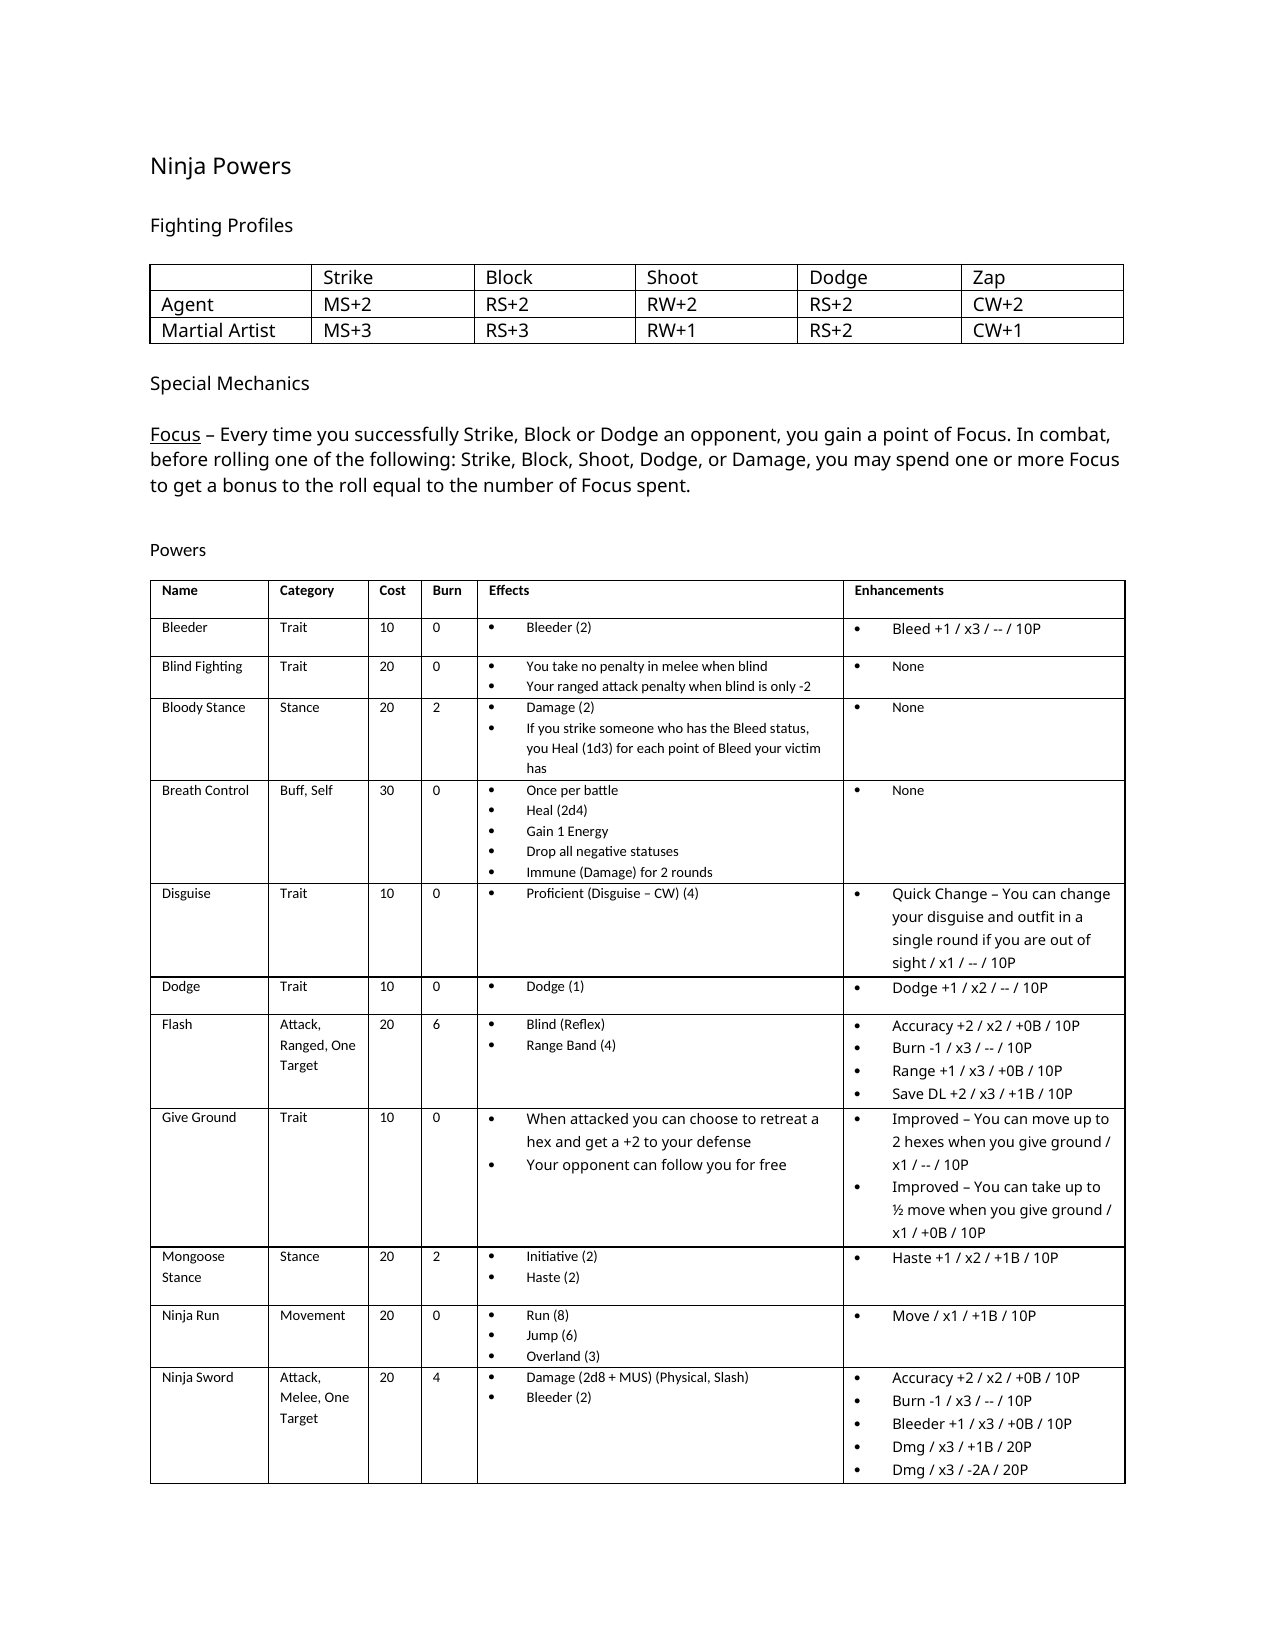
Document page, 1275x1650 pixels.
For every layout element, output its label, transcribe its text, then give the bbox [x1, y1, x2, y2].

table_cell 2 [422, 699, 477, 780]
table_header Burn [422, 581, 477, 618]
table_cell MS+2 [312, 291, 474, 317]
table_cell Ninja Run [151, 1306, 268, 1367]
table_cell Martial Artist [151, 318, 311, 343]
table_cell Trait [269, 978, 368, 1014]
table_cell RW+2 [636, 291, 797, 317]
table_cell Improved – You can move up to 2 hexes when you give ground / x1 / -- / 10P Improved – You can take up to ½ move when you give ground / x1 / +0B / 10P [844, 1109, 1124, 1246]
table_cell Dodge (1) [478, 978, 843, 1014]
table_cell 0 [422, 657, 477, 697]
table_cell MS+3 [312, 318, 474, 343]
table_cell Blind (Reflex) Range Band (4) [478, 1015, 843, 1108]
table_cell 10 [369, 1109, 421, 1246]
table_cell 30 [369, 781, 421, 883]
table_header Category [269, 581, 368, 618]
table_cell Once per battle Heal (2d4) Gain 1 Energy Drop all negative statuses Immune (Damage) for 2 rounds [478, 781, 843, 883]
text Powers [150, 538, 1125, 561]
table_header Name [151, 581, 268, 618]
table_cell When attacked you can choose to retreat a hex and get a +2 to your defense Your opponent can follow you for free [478, 1109, 843, 1246]
table_cell Dodge +1 / x2 / -- / 10P [844, 978, 1124, 1014]
table_cell 10 [369, 978, 421, 1014]
table_cell RS+2 [798, 291, 961, 317]
table_cell CW+2 [962, 291, 1123, 317]
table_cell Breath Control [151, 781, 268, 883]
table_cell Accuracy +2 / x2 / +0B / 10P Burn -1 / x3 / -- / 10P Bleeder +1 / x3 / +0B / 10P Dmg / x3 / +1B / 20P Dmg / x3 / -2A / 20P Fast +1 / x3 / +0B / 10P Pierce +1 / x3 / +0B / 10P [844, 1368, 1124, 1483]
table_cell Initiative (2) Haste (2) [478, 1248, 843, 1305]
table_cell Damage (2) If you strike someone who has the Bleed status, you Heal (1d3) for each point of Bleed your victim has [478, 699, 843, 780]
table_cell Quick Change – You can change your disguise and outfit in a single round if you are out of sight / x1 / -- / 10P [844, 884, 1124, 976]
table_cell Disguise [151, 884, 268, 976]
table_cell RW+1 [636, 318, 797, 343]
table_cell 0 [422, 1306, 477, 1367]
table_cell 20 [369, 699, 421, 780]
table_header [151, 265, 311, 290]
table_cell Attack, Melee, One Target [269, 1368, 368, 1483]
table_cell Move / x1 / +1B / 10P [844, 1306, 1124, 1367]
table_cell Bleeder [151, 619, 268, 656]
table_header Dodge [798, 265, 961, 290]
table_cell Movement [269, 1306, 368, 1367]
table_cell None [844, 699, 1124, 780]
table_cell 0 [422, 619, 477, 656]
table_cell Buff, Self [269, 781, 368, 883]
table_cell Run (8) Jump (6) Overland (3) [478, 1306, 843, 1367]
table_cell Stance [269, 1248, 368, 1305]
table_cell 0 [422, 781, 477, 883]
text Ninja Powers [150, 150, 1125, 181]
table_cell 20 [369, 1248, 421, 1305]
table_cell 20 [369, 1368, 421, 1483]
table_header Strike [312, 265, 474, 290]
table_cell Trait [269, 657, 368, 697]
table_cell 0 [422, 1109, 477, 1246]
table_cell Flash [151, 1015, 268, 1108]
table_cell Damage (2d8 + MUS) (Physical, Slash) Bleeder (2) [478, 1368, 843, 1483]
table_header Effects [478, 581, 843, 618]
table_cell None [844, 781, 1124, 883]
table_cell Agent [151, 291, 311, 317]
table_cell Dodge [151, 978, 268, 1014]
table_cell Give Ground [151, 1109, 268, 1246]
table_cell 6 [422, 1015, 477, 1108]
table_cell 10 [369, 884, 421, 976]
table_cell 4 [422, 1368, 477, 1483]
table_cell Blind Fighting [151, 657, 268, 697]
table_header Shoot [636, 265, 797, 290]
table_cell Ninja Sword [151, 1368, 268, 1483]
table_cell 0 [422, 884, 477, 976]
table_cell Trait [269, 884, 368, 976]
table_cell 20 [369, 1306, 421, 1367]
table_cell Bleeder (2) [478, 619, 843, 656]
table_cell Mongoose Stance [151, 1248, 268, 1305]
table_cell Proficient (Disguise – CW) (4) [478, 884, 843, 976]
table_cell 10 [369, 619, 421, 656]
table_cell Attack, Ranged, One Target [269, 1015, 368, 1108]
table_cell Bleed +1 / x3 / -- / 10P [844, 619, 1124, 656]
table_cell RS+3 [475, 318, 635, 343]
table_cell You take no penalty in melee when blind Your ranged attack penalty when blind is only -2 [478, 657, 843, 697]
text Fighting Profiles [150, 212, 1125, 238]
table_cell 2 [422, 1248, 477, 1305]
table_cell 0 [422, 978, 477, 1014]
table_cell Trait [269, 619, 368, 656]
text Focus – Every time you successfully Strike, Block or Dodge an opponent, you gain a point of Focus. In combat, before rolling one of the following: Strike, Block, Shoot, Dodge, or Damage, you may spend one or more Focus to get a bonus to the roll equal to the number of Focus spent. [150, 421, 1125, 497]
table_cell RS+2 [798, 318, 961, 343]
table_cell Haste +1 / x2 / +1B / 10P [844, 1248, 1124, 1305]
table_header Block [475, 265, 635, 290]
table_cell 20 [369, 1015, 421, 1108]
table_header Zap [962, 265, 1123, 290]
table_cell None [844, 657, 1124, 697]
table_cell Trait [269, 1109, 368, 1246]
table_header Cost [369, 581, 421, 618]
text Special Mechanics [150, 370, 1125, 395]
table_cell Stance [269, 699, 368, 780]
table_cell 20 [369, 657, 421, 697]
table_header Enhancements [844, 581, 1124, 618]
table_cell RS+2 [475, 291, 635, 317]
table_cell Accuracy +2 / x2 / +0B / 10P Burn -1 / x3 / -- / 10P Range +1 / x3 / +0B / 10P Save DL +2 / x3 / +1B / 10P [844, 1015, 1124, 1108]
table_cell CW+1 [962, 318, 1123, 343]
table_cell Bloody Stance [151, 699, 268, 780]
